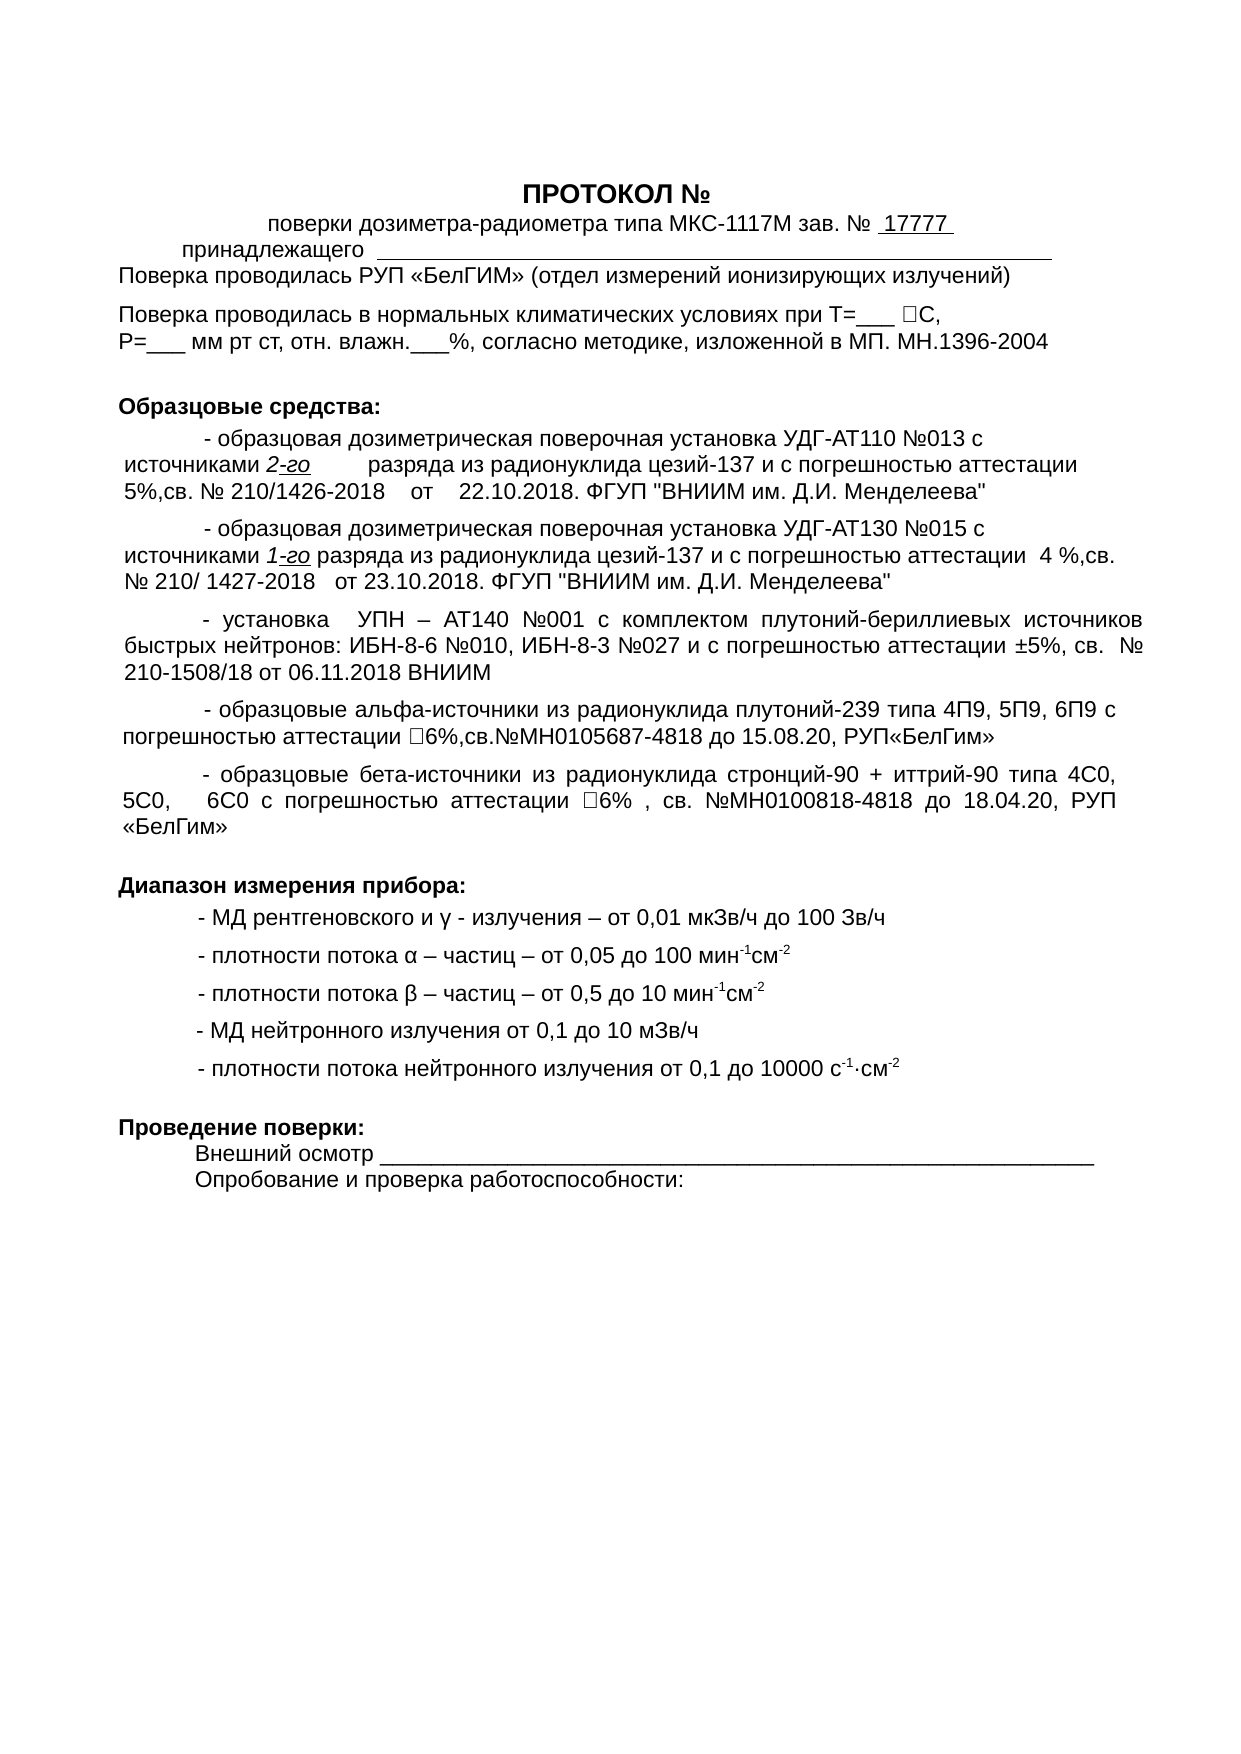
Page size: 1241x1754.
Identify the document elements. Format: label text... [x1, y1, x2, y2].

table_cell - плотности потока α – частиц – от 0,05 до 100 мин-1см-2 [118, 936, 1122, 974]
text Р=___ мм рт ст, отн. влажн.___%, согласно методике, изложенной в МП. МН.1396-2004 [118, 328, 1122, 354]
table_cell - образцовые бета-источники из радионуклида стронций-90 + иттрий-90 типа 4С0, 5С0, 6С0 с погрешностью аттестации 6% , св. №МН0100818-4818 до 18.04.20, РУП «БелГим» [118, 755, 1122, 845]
table_cell - образцовые альфа-источники из радионуклида плутоний-239 типа 4П9, 5П9, 6П9 с погрешностью аттестации 6%,св.№МН0105687-4818 до 15.08.20, РУП«БелГим» [118, 691, 1122, 755]
text Поверка проводилась в нормальных климатических условиях при Т=___ С, [118, 301, 1122, 328]
text ПРОТОКОЛ № [118, 178, 1122, 210]
text Диапазон измерения прибора: [118, 872, 1149, 898]
table_cell - плотности потока нейтронного излучения от 0,1 до 10000 с-1·см-2 [118, 1049, 1122, 1087]
text Проведение поверки: [118, 1113, 1122, 1140]
table_header - МД рентгеновского и γ - излучения – от 0,01 мкЗв/ч до 100 Зв/ч [118, 898, 1122, 936]
table_cell - образцовая дозиметрическая поверочная установка УДГ-АТ130 №015 с источниками 1-го разряда из радионуклида цезий-137 и с погрешностью аттестации 4 %,св. № 210/ 1427-2018 от 23.10.2018. ФГУП "ВНИИМ им. Д.И. Менделеева" [118, 510, 1122, 600]
text Опробование и проверка работоспособности: [118, 1166, 1122, 1193]
text Поверка проводилась РУП «БелГИМ» (отдел измерений ионизирующих излучений) [118, 262, 1122, 289]
text принадлежащего . . [118, 236, 1122, 262]
text поверки дозиметра-радиометра типа МКС-1117М зав. № 17777 . [118, 210, 1122, 236]
table_cell - плотности потока β – частиц – от 0,5 до 10 мин-1см-2 [118, 974, 1122, 1012]
text Образцовые средства: [118, 393, 1122, 419]
table_cell - установка(6)УПН – АТ140 №001 с комплектом плутоний-бериллиевых источников быстрых нейтронов: ИБН-8-6 №010, ИБН-8-3 №027 и с погрешностью аттестации ±5%, св. № 210-1508/18 от 06.11.2018 ВНИИМ [118, 600, 1122, 691]
text Внешний осмотр ________________________________________________________ [118, 1140, 1122, 1166]
table_header - образцовая дозиметрическая поверочная установка УДГ-АТ110 №013 с источниками 2-го разряда из радионуклида цезий-137 и с погрешностью аттестации 5%,св. № 210/1426-2018 от 22.10.2018. ФГУП "ВНИИМ им. Д.И. Менделеева" [118, 419, 1122, 510]
table_cell - МД нейтронного излучения от 0,1 до 10 мЗв/ч [118, 1012, 1122, 1049]
